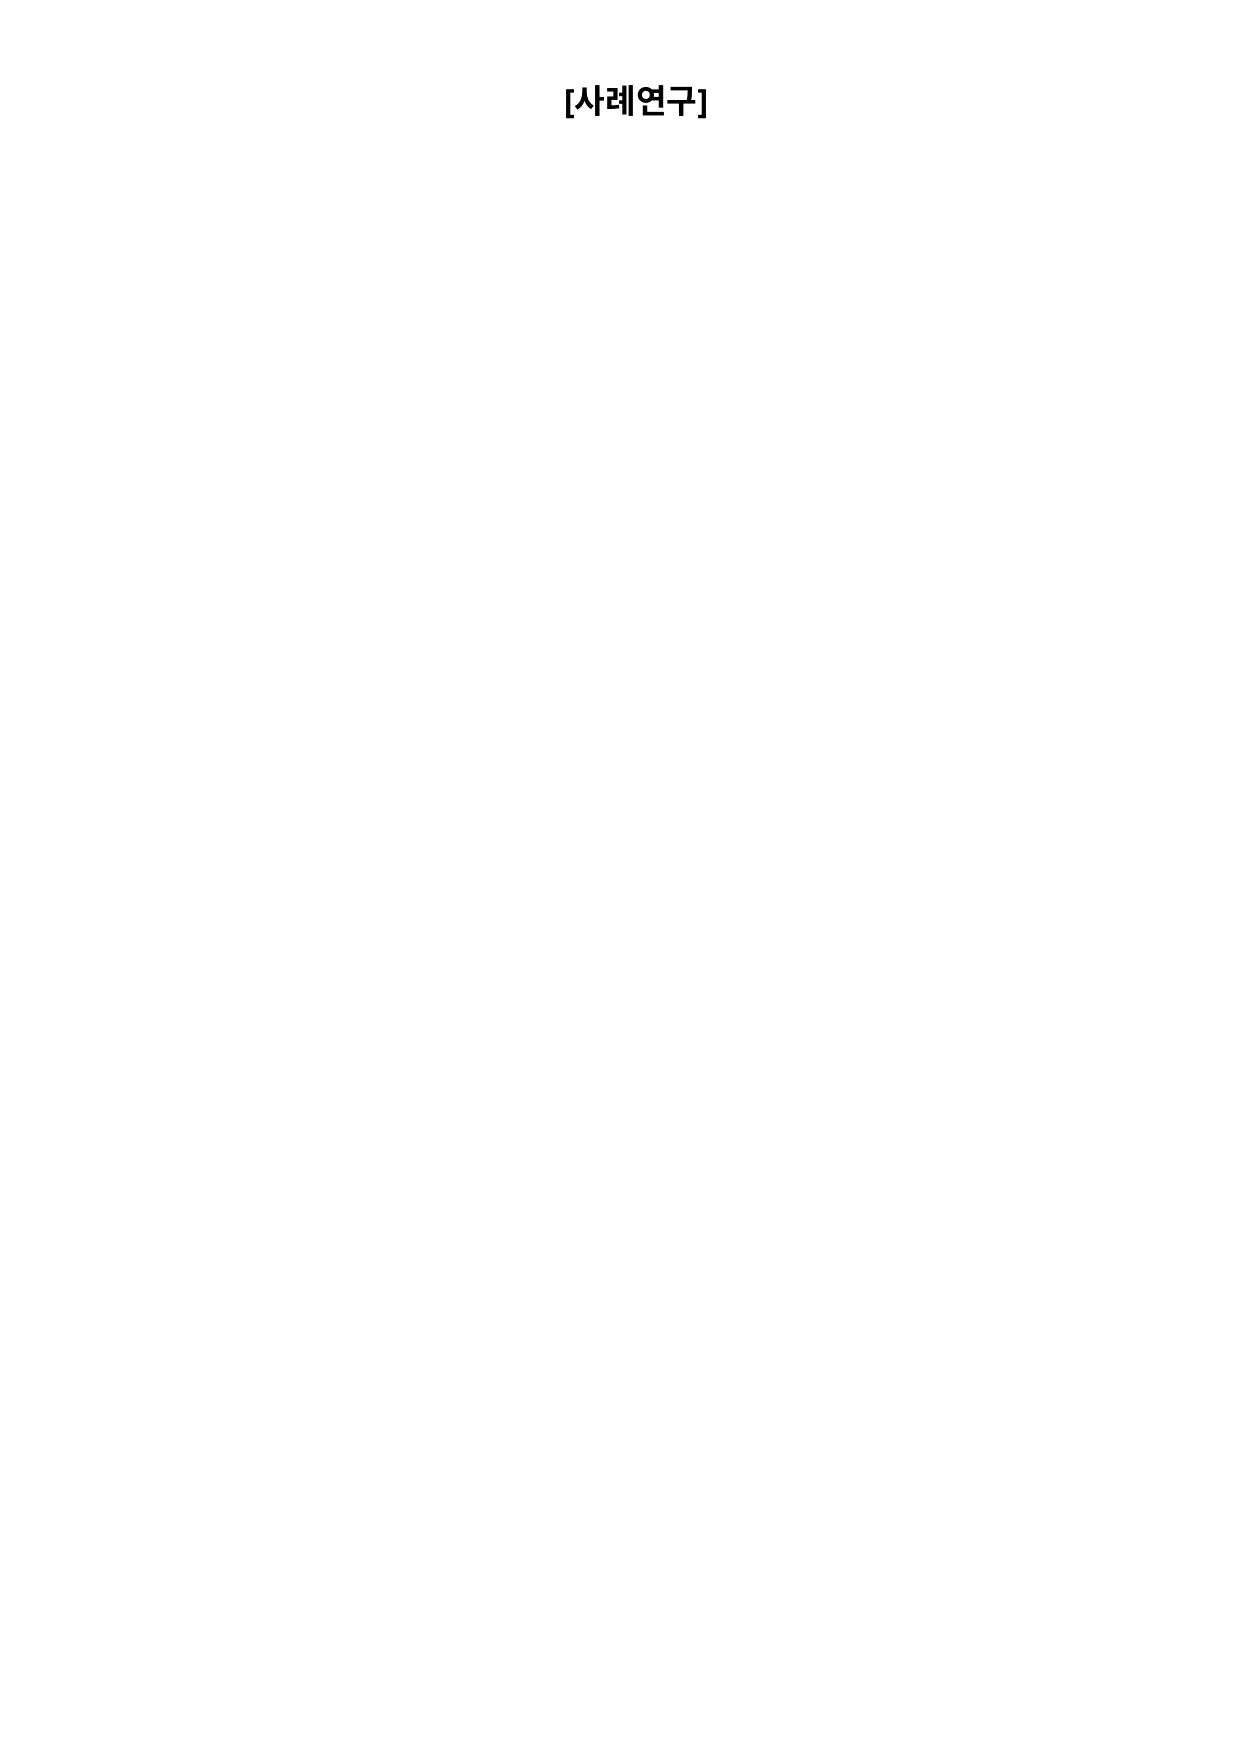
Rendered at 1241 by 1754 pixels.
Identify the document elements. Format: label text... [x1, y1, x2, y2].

text [사례연구] [106, 75, 1165, 123]
